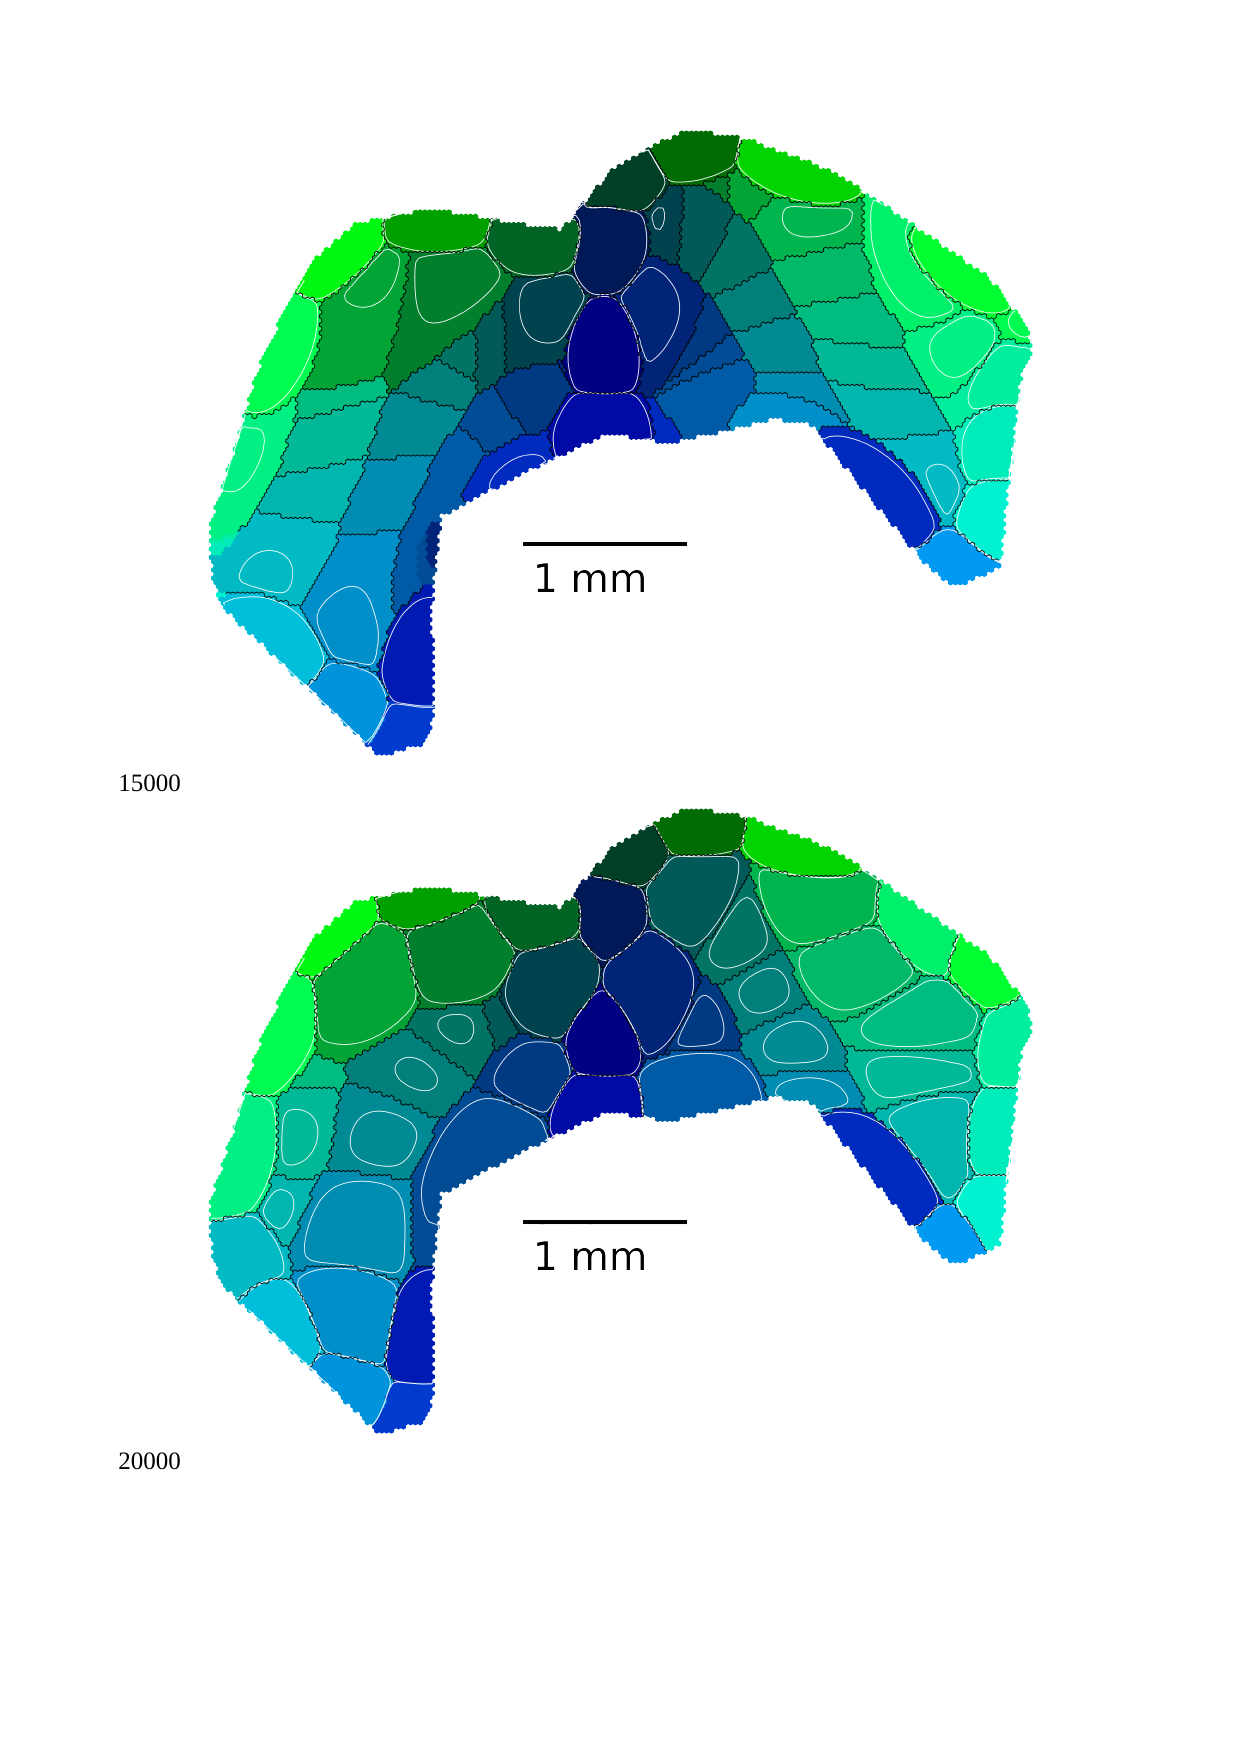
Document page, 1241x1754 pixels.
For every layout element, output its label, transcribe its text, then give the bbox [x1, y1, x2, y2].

picture [118, 118, 1123, 768]
text 15000 [118, 768, 1122, 796]
text 20000 [118, 1446, 1122, 1475]
picture [118, 796, 1123, 1446]
